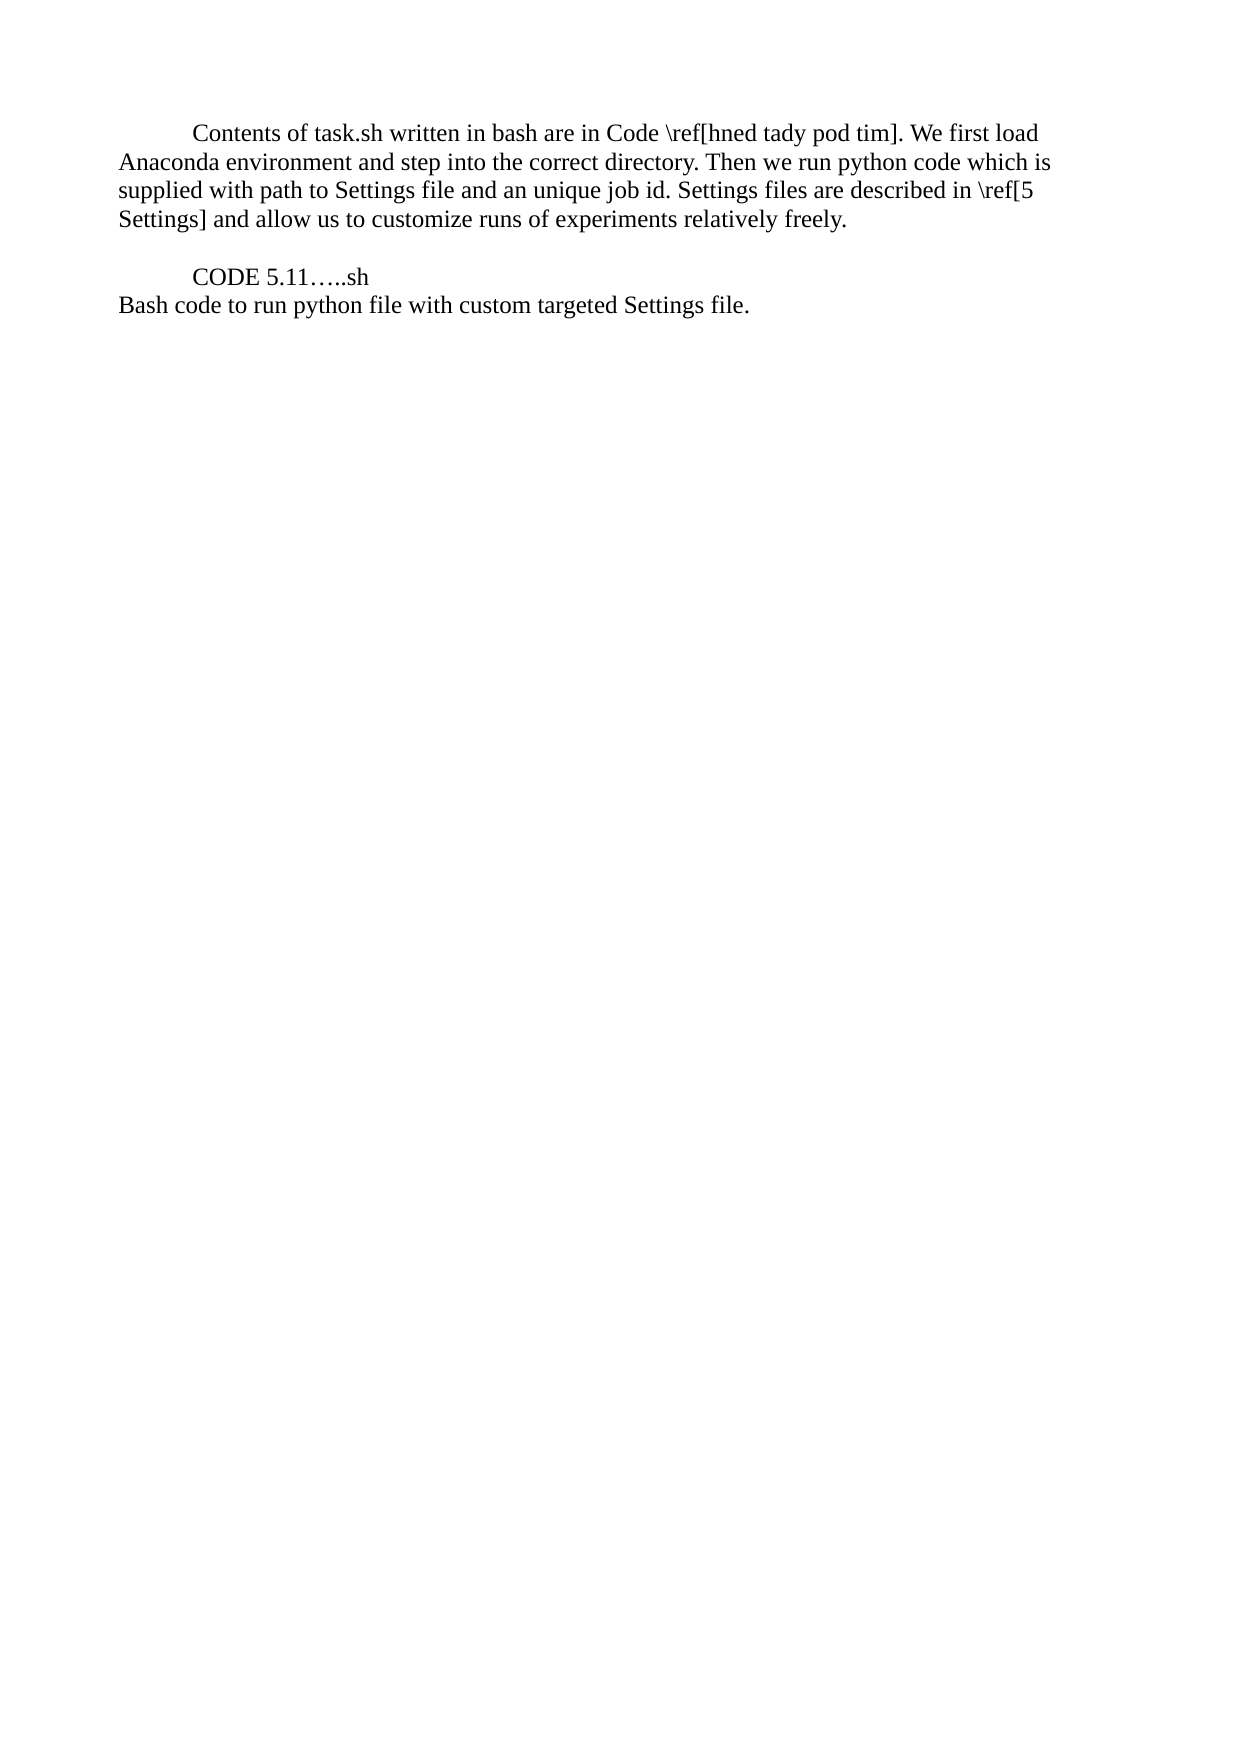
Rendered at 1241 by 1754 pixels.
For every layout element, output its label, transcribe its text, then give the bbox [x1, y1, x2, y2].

text Bash code to run python file with custom targeted Settings file. [118, 291, 1122, 319]
text Contents of task.sh written in bash are in Code \ref[hned tady pod tim]. We first load Anaconda environment and step into the correct directory. Then we run python code which is supplied with path to Settings file and an unique job id. Settings files are described in \ref[5 Settings] and allow us to customize runs of experiments relatively freely. [118, 118, 1122, 233]
text CODE 5.11…..sh [118, 262, 1122, 291]
